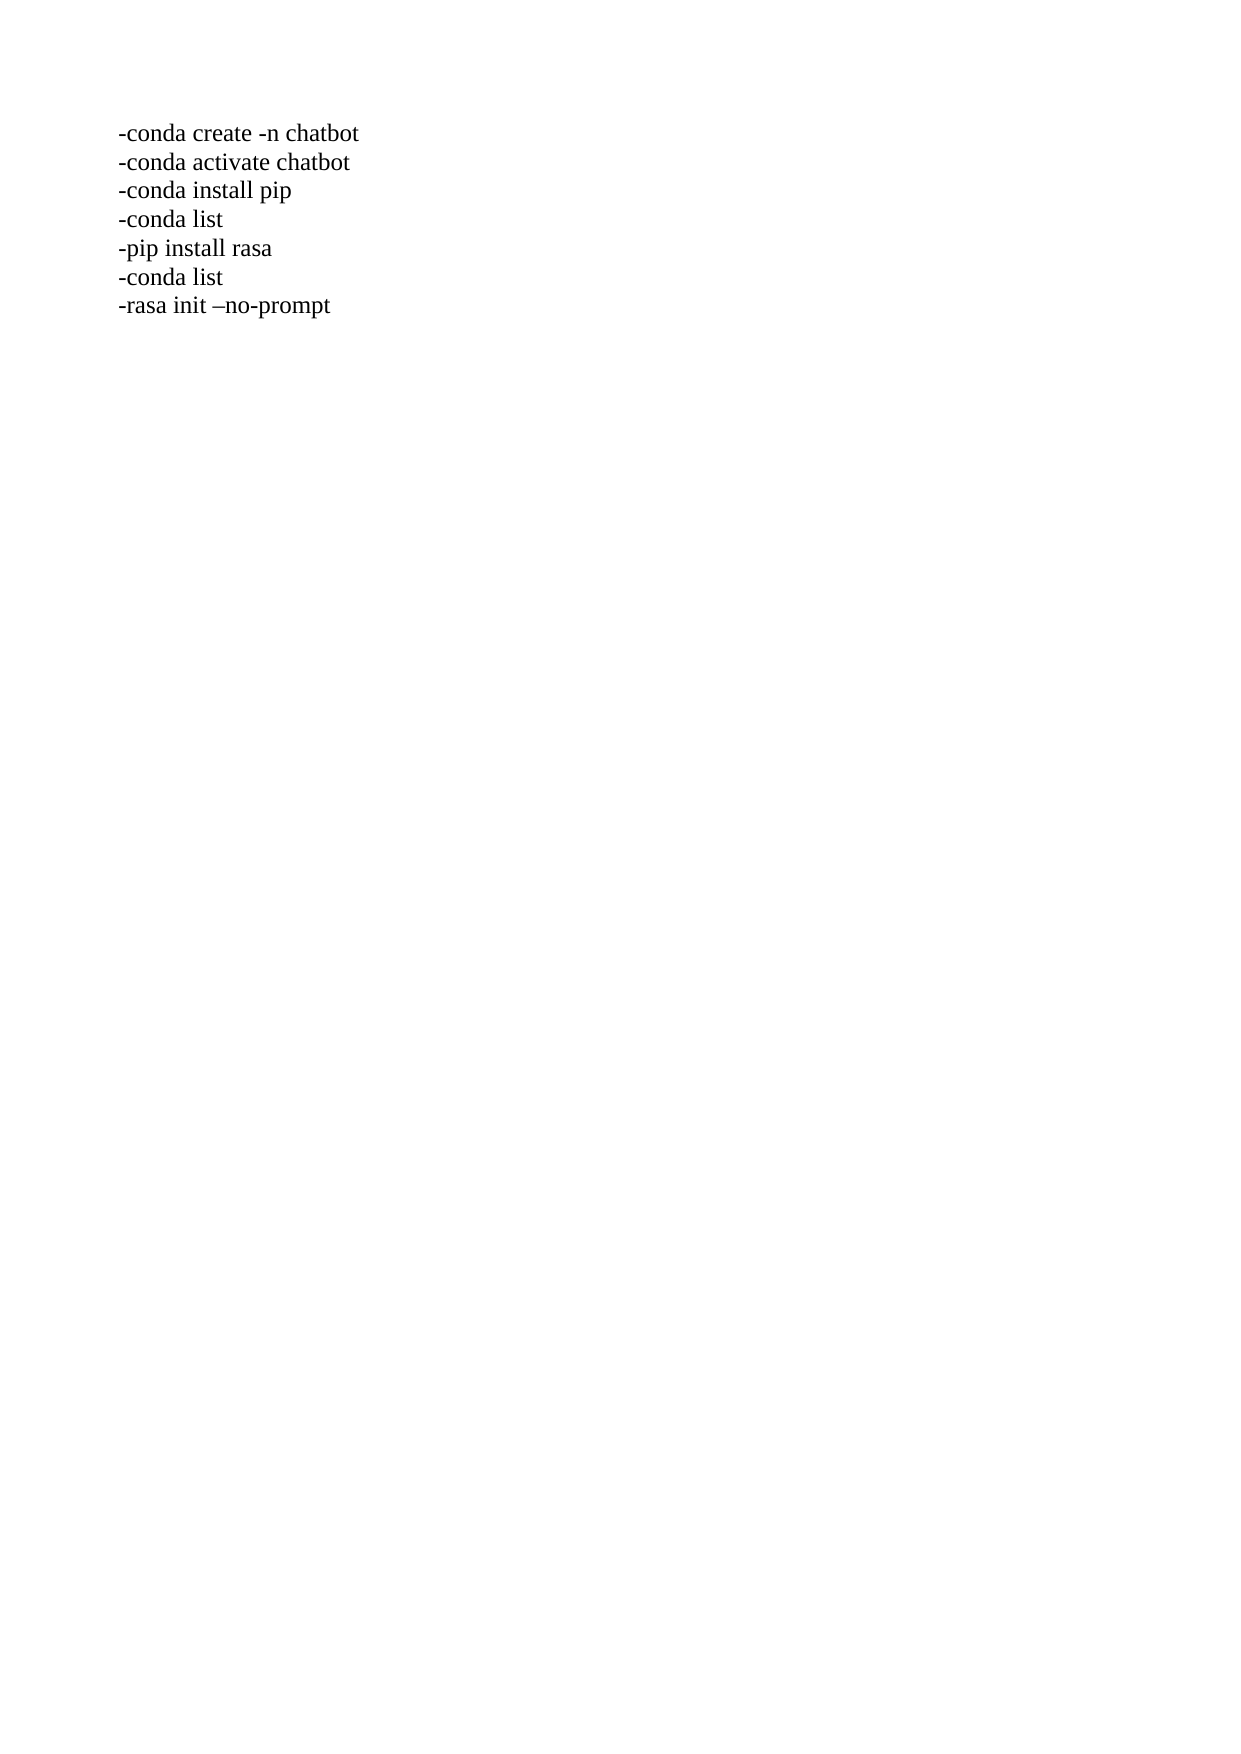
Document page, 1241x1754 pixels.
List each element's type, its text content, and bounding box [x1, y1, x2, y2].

text -conda create -n chatbot [118, 118, 1122, 147]
text -conda activate chatbot [118, 147, 1122, 176]
text -conda list [118, 204, 1122, 233]
text -conda list [118, 262, 1122, 291]
text -rasa init –no-prompt [118, 291, 1122, 319]
text -pip install rasa [118, 233, 1122, 262]
text -conda install pip [118, 176, 1122, 204]
